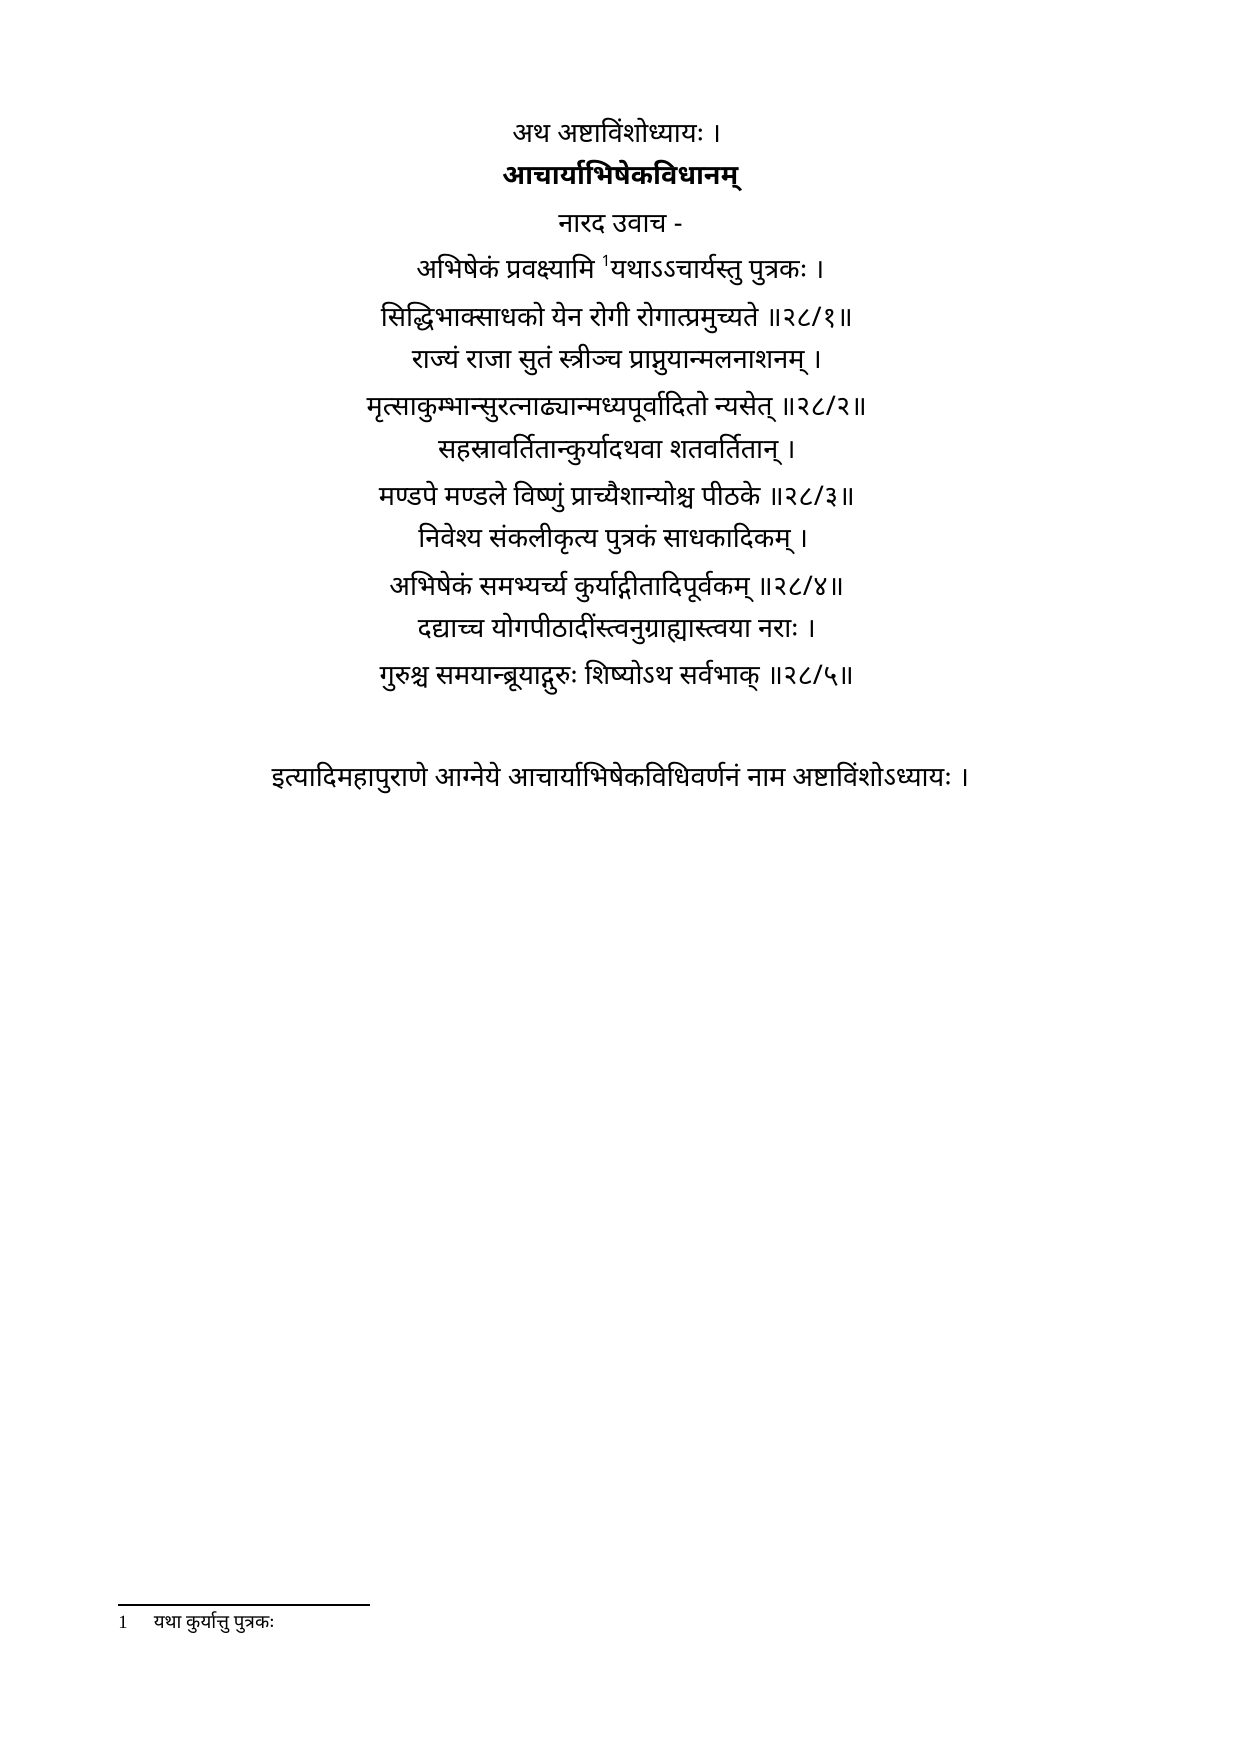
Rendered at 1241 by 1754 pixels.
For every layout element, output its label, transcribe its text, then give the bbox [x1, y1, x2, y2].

text अथ अष्टाविंशोध्यायः । [118, 118, 1122, 153]
text इत्यादिमहापुराणे आग्नेये आचार्याभिषेकविधिवर्णनं नाम अष्टाविंशोऽध्यायः । [118, 718, 1122, 797]
text यथा कुर्यात्तु पुत्रकः [118, 1611, 1122, 1636]
text आचार्याभिषेकविधानम् नारद उवाच - अभिषेकं प्रवक्ष्यामि यथाऽऽचार्यस्तु पुत्रकः । सिद्धिभाक्साधको येन रोगी रोगात्प्रमुच्यते ॥२८/१॥ राज्यं राजा सुतं स्त्रीञ्च प्राप्नुयान्मलनाशनम् । मृत्साकुम्भान्सुरत्नाढ्यान्मध्यपूर्वादितो न्यसेत् ॥२८/२॥ सहस्रावर्तितान्कुर्यादथवा शतवर्तितान् । मण्डपे मण्डले विष्णुं प्राच्यैशान्योश्च पीठके ॥२८/३॥ निवेश्य संकलीकृत्य पुत्रकं साधकादिकम् । अभिषेकं समभ्यर्च्य कुर्याद्गीतादिपूर्वकम् ॥२८/४॥ दद्याच्च योगपीठादींस्त्वनुग्राह्यास्त्वया नराः । गुरुश्च समयान्ब्रूयाद्गुरुः शिष्योऽथ सर्वभाक् ॥२८/५॥ [118, 160, 1122, 696]
